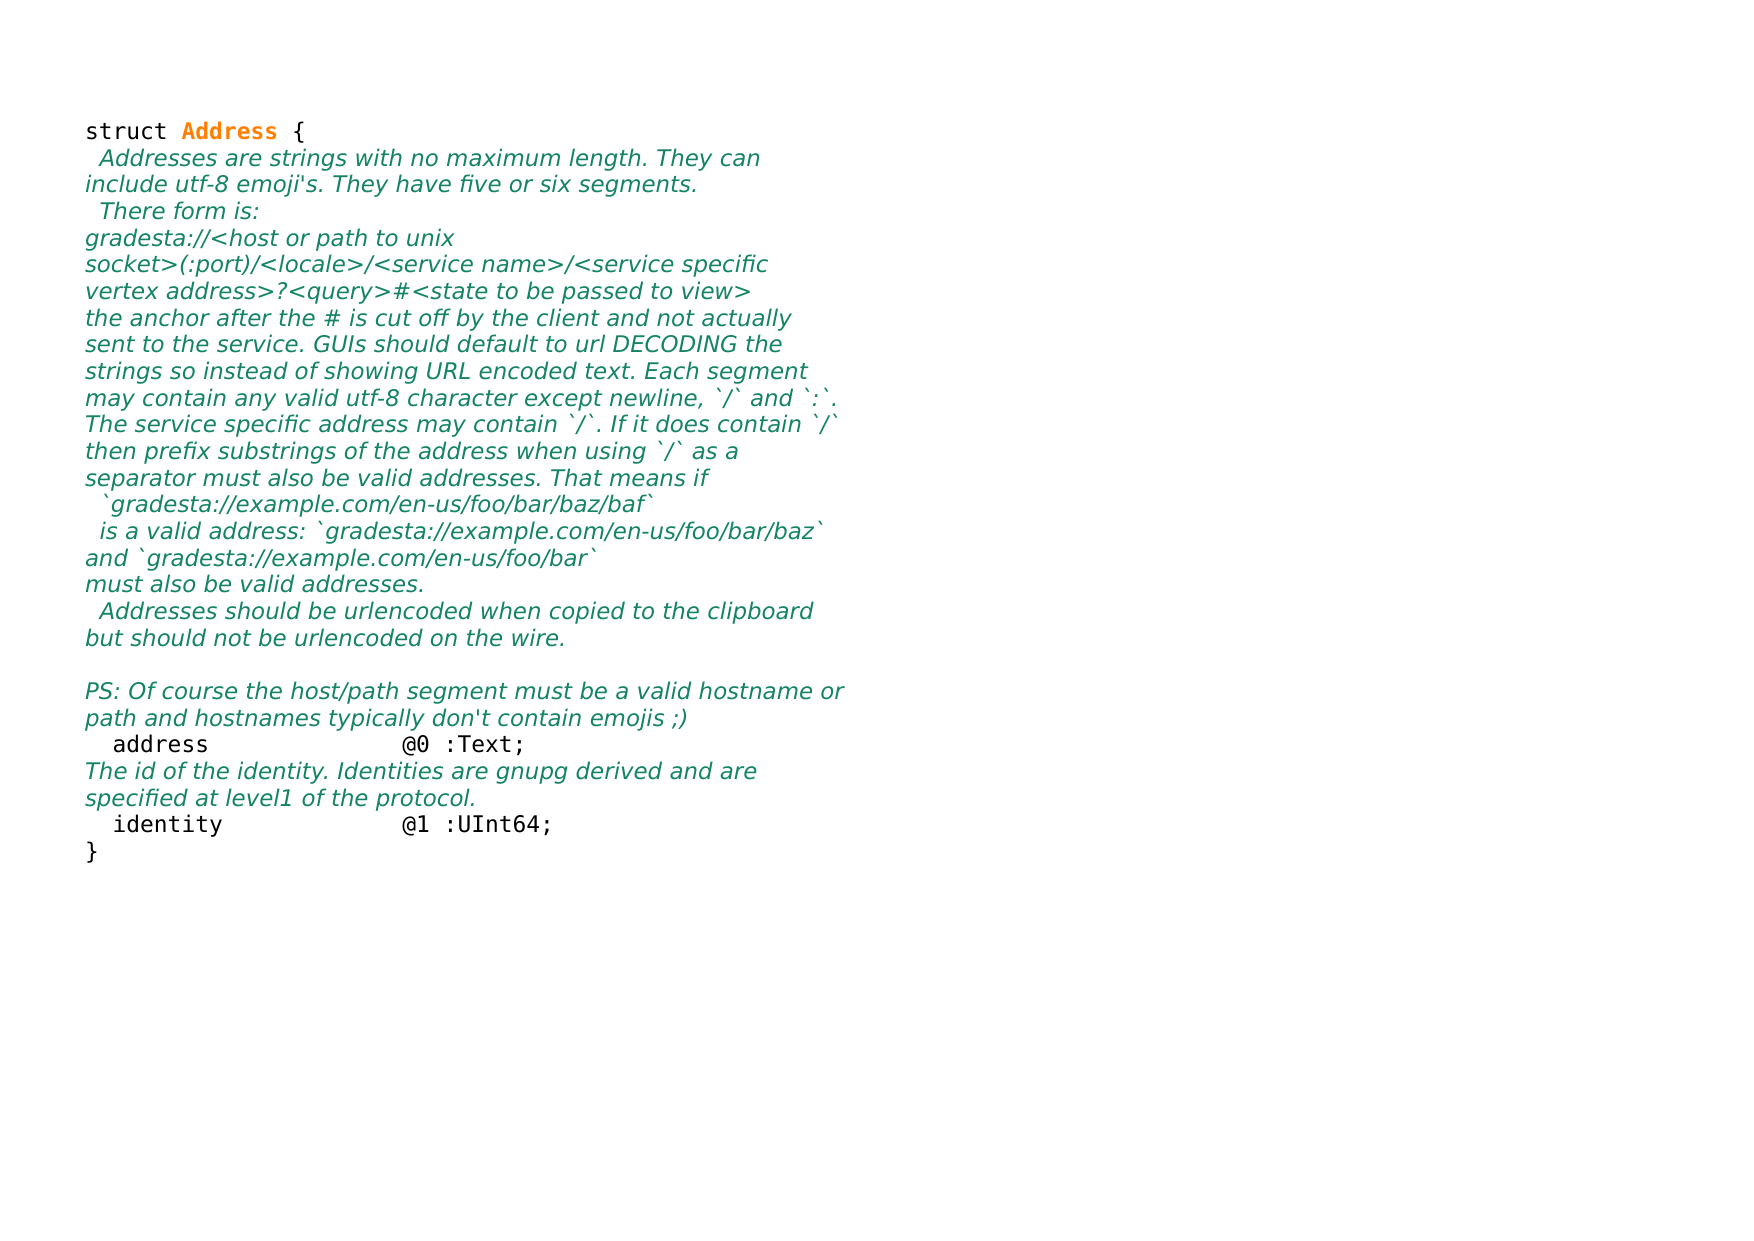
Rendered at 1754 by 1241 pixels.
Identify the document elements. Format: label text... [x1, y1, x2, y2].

text is a valid address: `gradesta://example.com/en-us/foo/bar/baz` and `gradesta://example.com/en-us/foo/bar` [85, 518, 850, 571]
text Addresses are strings with no maximum length. They can include utf-8 emoji's. They have five or six segments. [85, 145, 850, 198]
text The id of the identity. Identities are gnupg derived and are specified at level1 of the protocol. [85, 758, 850, 811]
text struct Address { [85, 118, 850, 145]
text must also be valid addresses. [85, 571, 850, 598]
text } [85, 838, 850, 865]
text the anchor after the # is cut off by the client and not actually sent to the service. GUIs should default to url DECODING the strings so instead of showing URL encoded text. Each segment may contain any valid utf-8 character except newline, `/` and `:`. The service specific address may contain `/`. If it does contain `/` then prefix substrings of the address when using `/` as a separator must also be valid addresses. That means if [85, 305, 850, 491]
text identity @1 :UInt64; [85, 811, 850, 838]
text Addresses should be urlencoded when copied to the clipboard but should not be urlencoded on the wire. [85, 598, 850, 651]
text gradesta://<host or path to unix socket>(:port)/<locale>/<service name>/<service specific vertex address>?<query>#<state to be passed to view> [85, 225, 850, 305]
text `gradesta://example.com/en-us/foo/bar/baz/baf` [85, 491, 850, 518]
text PS: Of course the host/path segment must be a valid hostname or path and hostnames typically don't contain emojis ;) [85, 678, 850, 731]
text There form is: [85, 198, 850, 225]
text address @0 :Text; [85, 731, 850, 758]
